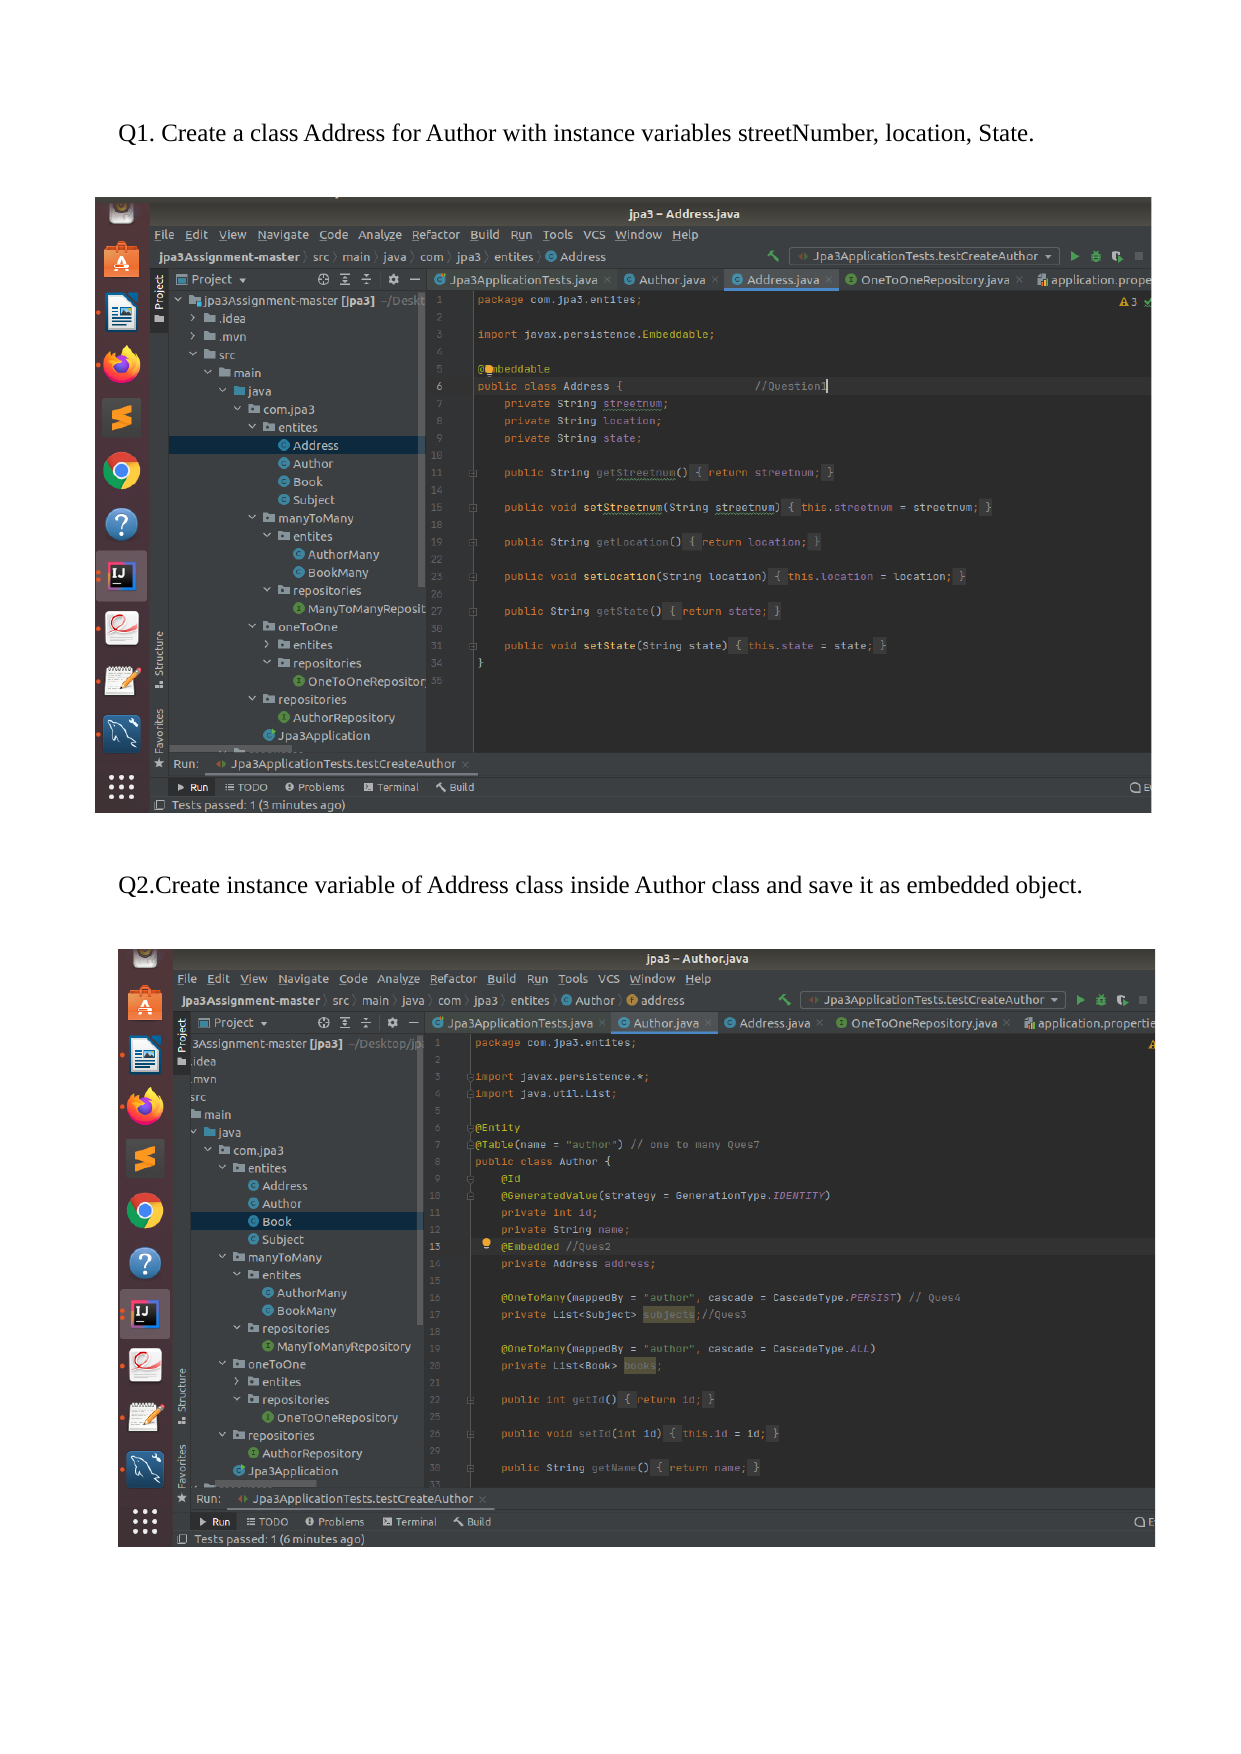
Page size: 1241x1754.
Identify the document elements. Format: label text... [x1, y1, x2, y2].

text Q1. Create a class Address for Author with instance variables streetNumber, location, State. [118, 118, 1122, 147]
picture [118, 949, 1156, 1547]
text Q2.Create instance variable of Address class inside Author class and save it as embedded object. [118, 871, 1122, 899]
picture [95, 197, 1152, 813]
